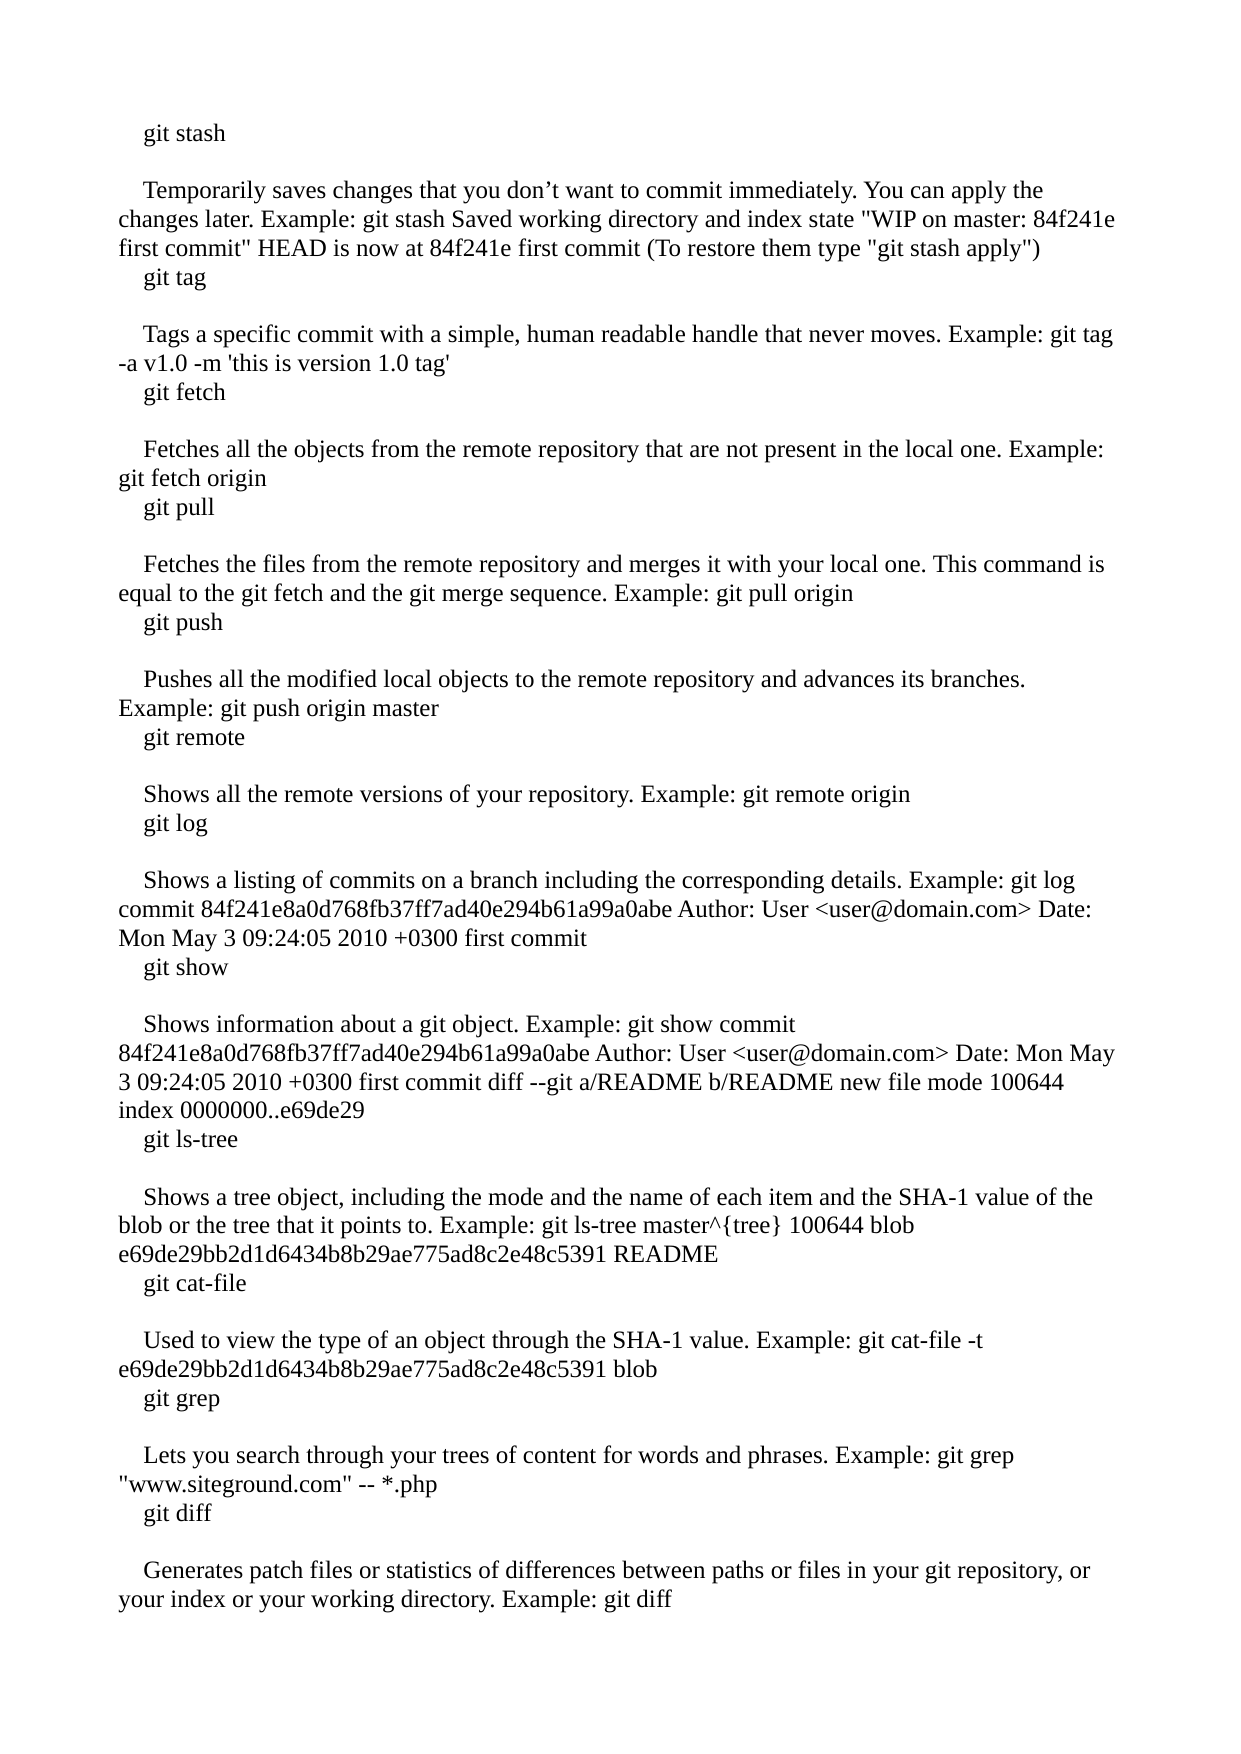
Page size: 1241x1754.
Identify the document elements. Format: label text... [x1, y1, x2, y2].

text git fetch [118, 377, 1122, 406]
text Temporarily saves changes that you don’t want to commit immediately. You can apply the changes later. Example: git stash Saved working directory and index state "WIP on master: 84f241e first commit" HEAD is now at 84f241e first commit (To restore them type "git stash apply") [118, 176, 1122, 262]
text git log [118, 808, 1122, 837]
text Used to view the type of an object through the SHA-1 value. Example: git cat-file -t e69de29bb2d1d6434b8b29ae775ad8c2e48c5391 blob [118, 1326, 1122, 1383]
text Fetches the files from the remote repository and merges it with your local one. This command is equal to the git fetch and the git merge sequence. Example: git pull origin [118, 549, 1122, 607]
text Shows all the remote versions of your repository. Example: git remote origin [118, 779, 1122, 808]
text git ls-tree [118, 1124, 1122, 1153]
text Tags a specific commit with a simple, human readable handle that never moves. Example: git tag -a v1.0 -m 'this is version 1.0 tag' [118, 319, 1122, 377]
text Shows a listing of commits on a branch including the corresponding details. Example: git log commit 84f241e8a0d768fb37ff7ad40e294b61a99a0abe Author: User <user@domain.com> Date: Mon May 3 09:24:05 2010 +0300 first commit [118, 866, 1122, 952]
text git diff [118, 1498, 1122, 1527]
text git push [118, 607, 1122, 636]
text git grep [118, 1383, 1122, 1412]
text git show [118, 952, 1122, 981]
text git tag [118, 262, 1122, 291]
text Shows information about a git object. Example: git show commit 84f241e8a0d768fb37ff7ad40e294b61a99a0abe Author: User <user@domain.com> Date: Mon May 3 09:24:05 2010 +0300 first commit diff --git a/README b/README new file mode 100644 index 0000000..e69de29 [118, 1009, 1122, 1124]
text git remote [118, 722, 1122, 751]
text git stash [118, 118, 1122, 147]
text Generates patch files or statistics of differences between paths or files in your git repository, or your index or your working directory. Example: git diff [118, 1556, 1122, 1613]
text Shows a tree object, including the mode and the name of each item and the SHA-1 value of the blob or the tree that it points to. Example: git ls-tree master^{tree} 100644 blob e69de29bb2d1d6434b8b29ae775ad8c2e48c5391 README [118, 1182, 1122, 1268]
text git pull [118, 492, 1122, 521]
text git cat-file [118, 1268, 1122, 1297]
text Fetches all the objects from the remote repository that are not present in the local one. Example: git fetch origin [118, 434, 1122, 492]
text Lets you search through your trees of content for words and phrases. Example: git grep "www.siteground.com" -- *.php [118, 1441, 1122, 1498]
text Pushes all the modified local objects to the remote repository and advances its branches. Example: git push origin master [118, 664, 1122, 722]
